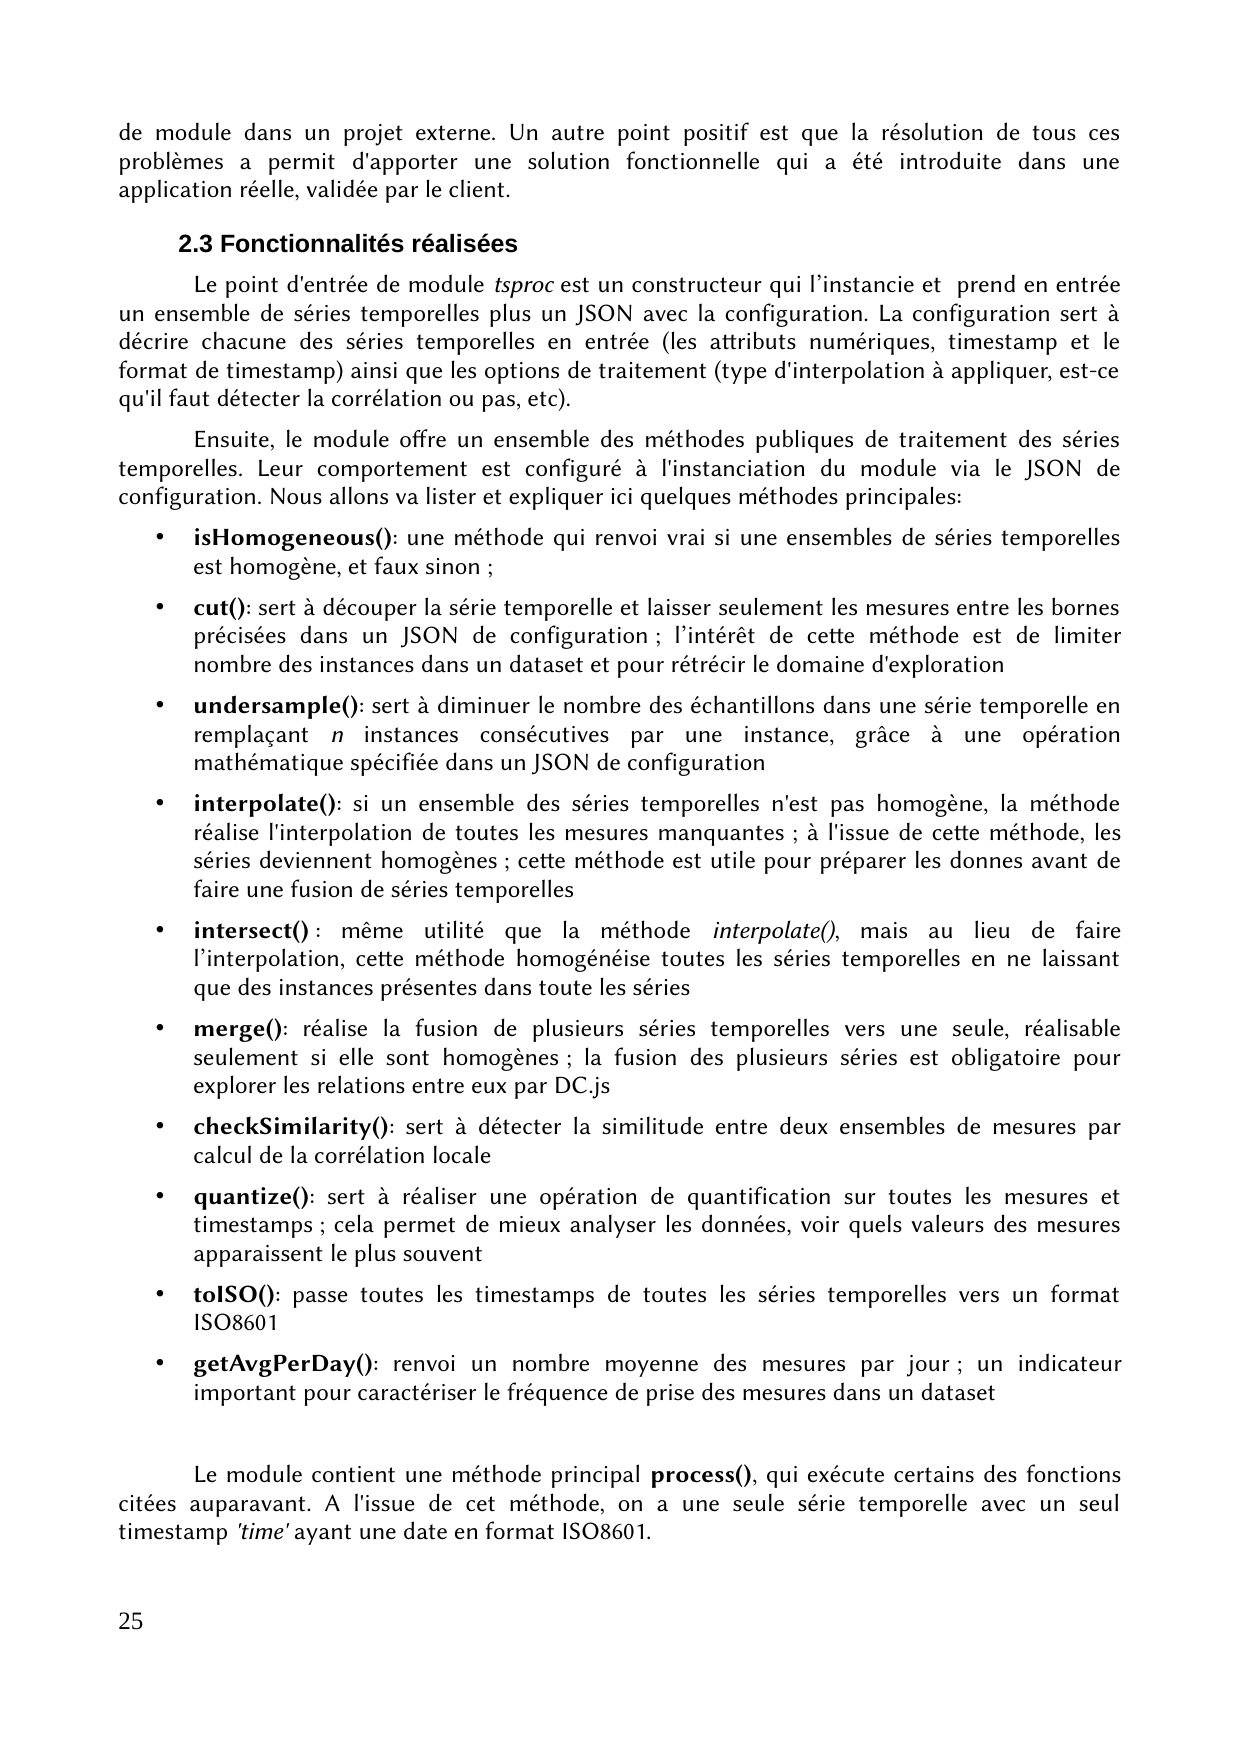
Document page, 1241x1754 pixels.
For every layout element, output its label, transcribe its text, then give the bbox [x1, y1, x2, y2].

text Ensuite, le module offre un ensemble des méthodes publiques de traitement des séries temporelles. Leur comportement est configuré à l'instanciation du module via le JSON de configuration. Nous allons va lister et expliquer ici quelques méthodes principales: [118, 425, 1122, 511]
text Le module contient une méthode principal process(), qui exécute certains des fonctions citées auparavant. A l'issue de cet méthode, on a une seule série temporelle avec un seul timestamp 'time' ayant une date en format ISO8601. [118, 1460, 1122, 1546]
list merge(): réalise la fusion de plusieurs séries temporelles vers une seule, réalisable seulement si elle sont homogènes ; la fusion des plusieurs séries est obligatoire pour explorer les relations entre eux par DC.js [156, 1014, 1122, 1099]
text de module dans un projet externe. Un autre point positif est que la résolution de tous ces problèmes a permit d'apporter une solution fonctionnelle qui a été introduite dans une application réelle, validée par le client. [118, 118, 1122, 204]
list isHomogeneous(): une méthode qui renvoi vrai si une ensembles de séries temporelles est homogène, et faux sinon ; [156, 523, 1122, 580]
subtitle Fonctionnalités réalisées [118, 229, 1122, 257]
list undersample(): sert à diminuer le nombre des échantillons dans une série temporelle en remplaçant n instances consécutives par une instance, grâce à une opération mathématique spécifiée dans un JSON de configuration [156, 691, 1122, 777]
list interpolate(): si un ensemble des séries temporelles n'est pas homogène, la méthode réalise l'interpolation de toutes les mesures manquantes ; à l'issue de cette méthode, les séries deviennent homogènes ; cette méthode est utile pour préparer les donnes avant de faire une fusion de séries temporelles [156, 789, 1122, 903]
list checkSimilarity(): sert à détecter la similitude entre deux ensembles de mesures par calcul de la corrélation locale [156, 1112, 1122, 1169]
list toISO(): passe toutes les timestamps de toutes les séries temporelles vers un format ISO8601 [156, 1280, 1122, 1337]
list quantize(): sert à réaliser une opération de quantification sur toutes les mesures et timestamps ; cela permet de mieux analyser les données, voir quels valeurs des mesures apparaissent le plus souvent [156, 1182, 1122, 1267]
list intersect() : même utilité que la méthode interpolate(), mais au lieu de faire l’interpolation, cette méthode homogénéise toutes les séries temporelles en ne laissant que des instances présentes dans toute les séries [156, 916, 1122, 1001]
list cut(): sert à découper la série temporelle et laisser seulement les mesures entre les bornes précisées dans un JSON de configuration ; l’intérêt de cette méthode est de limiter nombre des instances dans un dataset et pour rétrécir le domaine d'exploration [156, 593, 1122, 678]
text Le point d'entrée de module tsproc est un constructeur qui l’instancie et prend en entrée un ensemble de séries temporelles plus un JSON avec la configuration. La configuration sert à décrire chacune des séries temporelles en entrée (les attributs numériques, timestamp et le format de timestamp) ainsi que les options de traitement (type d'interpolation à appliquer, est-ce qu'il faut détecter la corrélation ou pas, etc). [118, 270, 1122, 413]
list getAvgPerDay(): renvoi un nombre moyenne des mesures par jour ; un indicateur important pour caractériser le fréquence de prise des mesures dans un dataset [156, 1349, 1122, 1406]
